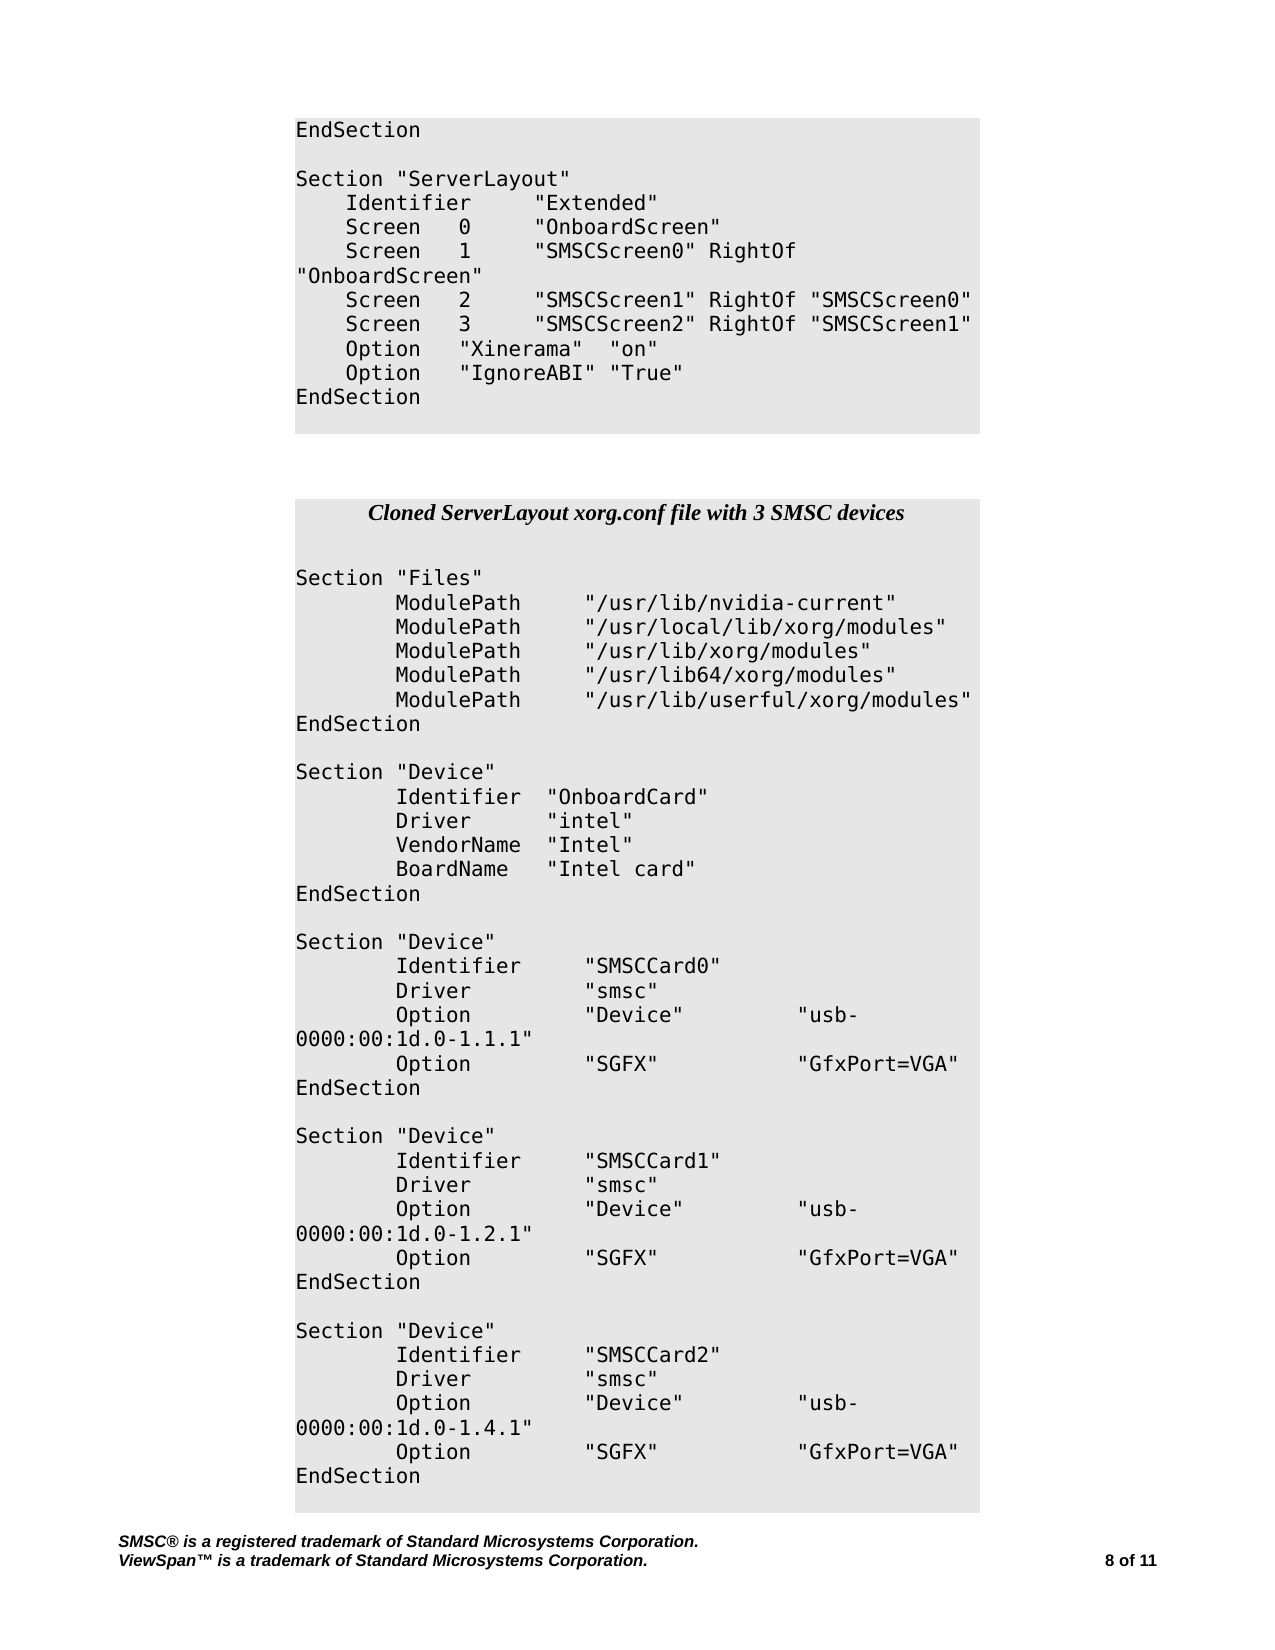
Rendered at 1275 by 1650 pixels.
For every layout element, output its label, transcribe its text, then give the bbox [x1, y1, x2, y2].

text Option "SGFX" "GfxPort=VGA" [295, 1246, 980, 1270]
text Option "Xinerama" "on" [295, 337, 980, 361]
text Driver "smsc" [295, 1367, 980, 1391]
text ModulePath "/usr/lib/nvidia-current" [295, 591, 980, 615]
text ModulePath "/usr/lib/userful/xorg/modules" [295, 688, 980, 712]
text EndSection [295, 882, 980, 906]
text Section "Device" [295, 1124, 980, 1149]
text Option "Device" "usb-0000:00:1d.0-1.1.1" [295, 1003, 980, 1052]
text BoardName "Intel card" [295, 857, 980, 882]
text EndSection [295, 1464, 980, 1488]
text EndSection [295, 118, 980, 142]
text Screen 2 "SMSCScreen1" RightOf "SMSCScreen0" [295, 288, 980, 312]
text Screen 0 "OnboardScreen" [295, 215, 980, 239]
text Option "SGFX" "GfxPort=VGA" [295, 1052, 980, 1076]
text Screen 3 "SMSCScreen2" RightOf "SMSCScreen1" [295, 312, 980, 337]
text EndSection [295, 385, 980, 409]
text Driver "intel" [295, 809, 980, 833]
text Identifier "SMSCCard2" [295, 1343, 980, 1367]
text Option "IgnoreABI" "True" [295, 361, 980, 385]
text EndSection [295, 1270, 980, 1294]
text Section "Files" [295, 566, 980, 591]
text ModulePath "/usr/lib64/xorg/modules" [295, 663, 980, 688]
text Section "ServerLayout" [295, 167, 980, 191]
text Section "Device" [295, 760, 980, 785]
text Screen 1 "SMSCScreen0" RightOf "OnboardScreen" [295, 239, 980, 288]
text Identifier "OnboardCard" [295, 785, 980, 809]
text Identifier "Extended" [295, 191, 980, 215]
text Option "SGFX" "GfxPort=VGA" [295, 1440, 980, 1464]
text Section "Device" [295, 930, 980, 954]
text Option "Device" "usb-0000:00:1d.0-1.2.1" [295, 1197, 980, 1246]
text Driver "smsc" [295, 1173, 980, 1197]
text EndSection [295, 712, 980, 736]
text ModulePath "/usr/lib/xorg/modules" [295, 639, 980, 663]
text EndSection [295, 1076, 980, 1100]
subtitle Cloned ServerLayout xorg.conf file with 3 SMSC devices [295, 499, 980, 526]
text ModulePath "/usr/local/lib/xorg/modules" [295, 615, 980, 639]
text Identifier "SMSCCard1" [295, 1149, 980, 1173]
text Option "Device" "usb-0000:00:1d.0-1.4.1" [295, 1391, 980, 1440]
text Identifier "SMSCCard0" [295, 954, 980, 979]
text Driver "smsc" [295, 979, 980, 1003]
text VendorName "Intel" [295, 833, 980, 857]
text Section "Device" [295, 1319, 980, 1343]
